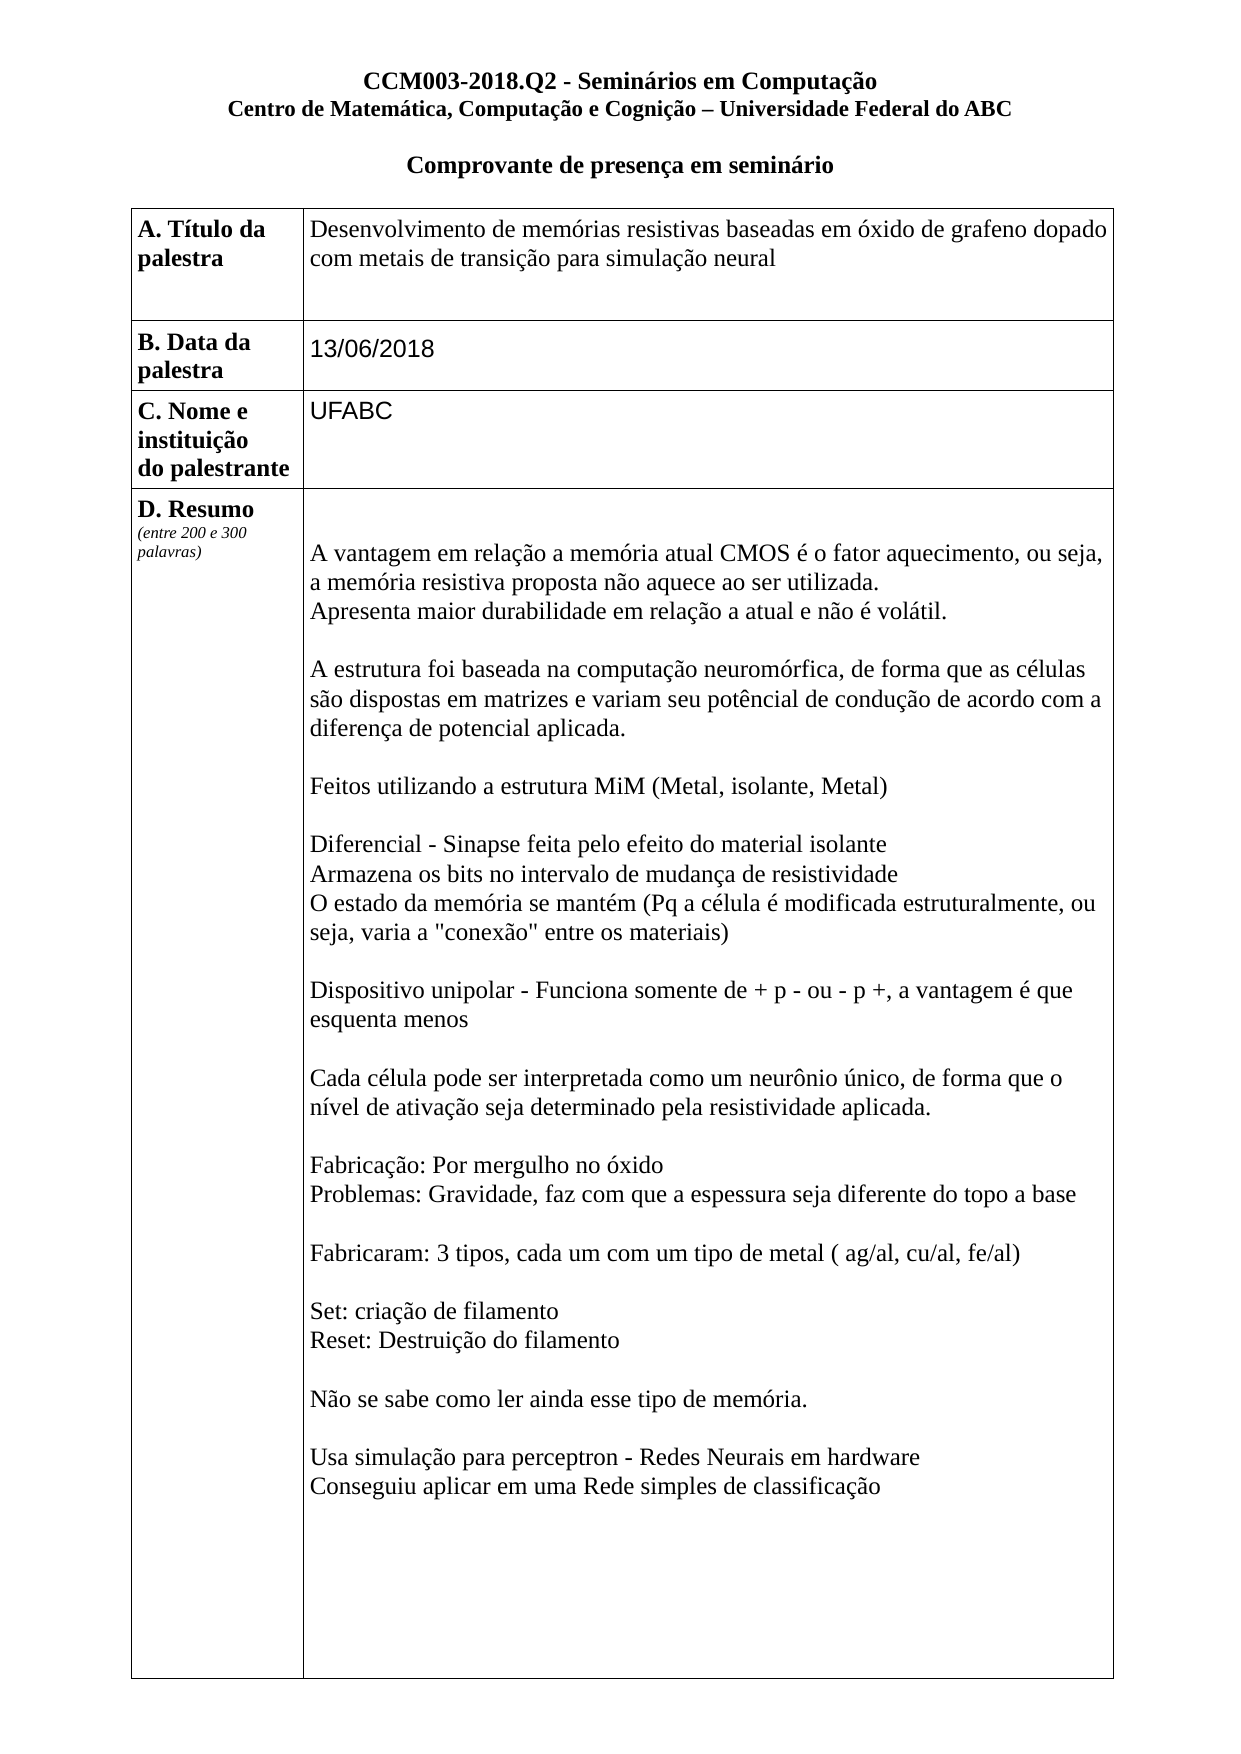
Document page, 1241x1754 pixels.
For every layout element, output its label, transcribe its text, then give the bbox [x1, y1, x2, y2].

table_cell A vantagem em relação a memória atual CMOS é o fator aquecimento, ou seja, a memória resistiva proposta não aquece ao ser utilizada. Apresenta maior durabilidade em relação a atual e não é volátil. A estrutura foi baseada na computação neuromórfica, de forma que as células são dispostas em matrizes e variam seu potêncial de condução de acordo com a diferença de potencial aplicada. Feitos utilizando a estrutura MiM (Metal, isolante, Metal) Diferencial - Sinapse feita pelo efeito do material isolante Armazena os bits no intervalo de mudança de resistividade O estado da memória se mantém (Pq a célula é modificada estruturalmente, ou seja, varia a "conexão" entre os materiais) Dispositivo unipolar - Funciona somente de + p - ou - p +, a vantagem é que esquenta menos Cada célula pode ser interpretada como um neurônio único, de forma que o nível de ativação seja determinado pela resistividade aplicada. Fabricação: Por mergulho no óxido Problemas: Gravidade, faz com que a espessura seja diferente do topo a base Fabricaram: 3 tipos, cada um com um tipo de metal ( ag/al, cu/al, fe/al) Set: criação de filamento Reset: Destruição do filamento Não se sabe como ler ainda esse tipo de memória. Usa simulação para perceptron - Redes Neurais em hardware Conseguiu aplicar em uma Rede simples de classificação [304, 489, 1113, 1678]
table_cell C. Nome e instituição do palestrante [132, 391, 303, 488]
text Centro de Matemática, Computação e Cognição – Universidade Federal do ABC [118, 95, 1122, 122]
table_cell UFABC [304, 391, 1113, 488]
table_header Desenvolvimento de memórias resistivas baseadas em óxido de grafeno dopado com metais de transição para simulação neural [304, 209, 1113, 320]
table_cell D. Resumo (entre 200 e 300 palavras) [132, 489, 303, 1678]
table_cell B. Data da palestra [132, 321, 303, 390]
text Comprovante de presença em seminário [118, 150, 1122, 179]
text CCM003-2018.Q2 - Seminários em Computação [118, 66, 1122, 95]
table_cell 13/06/2018 [304, 321, 1113, 390]
table_header A. Título da palestra [132, 209, 303, 320]
